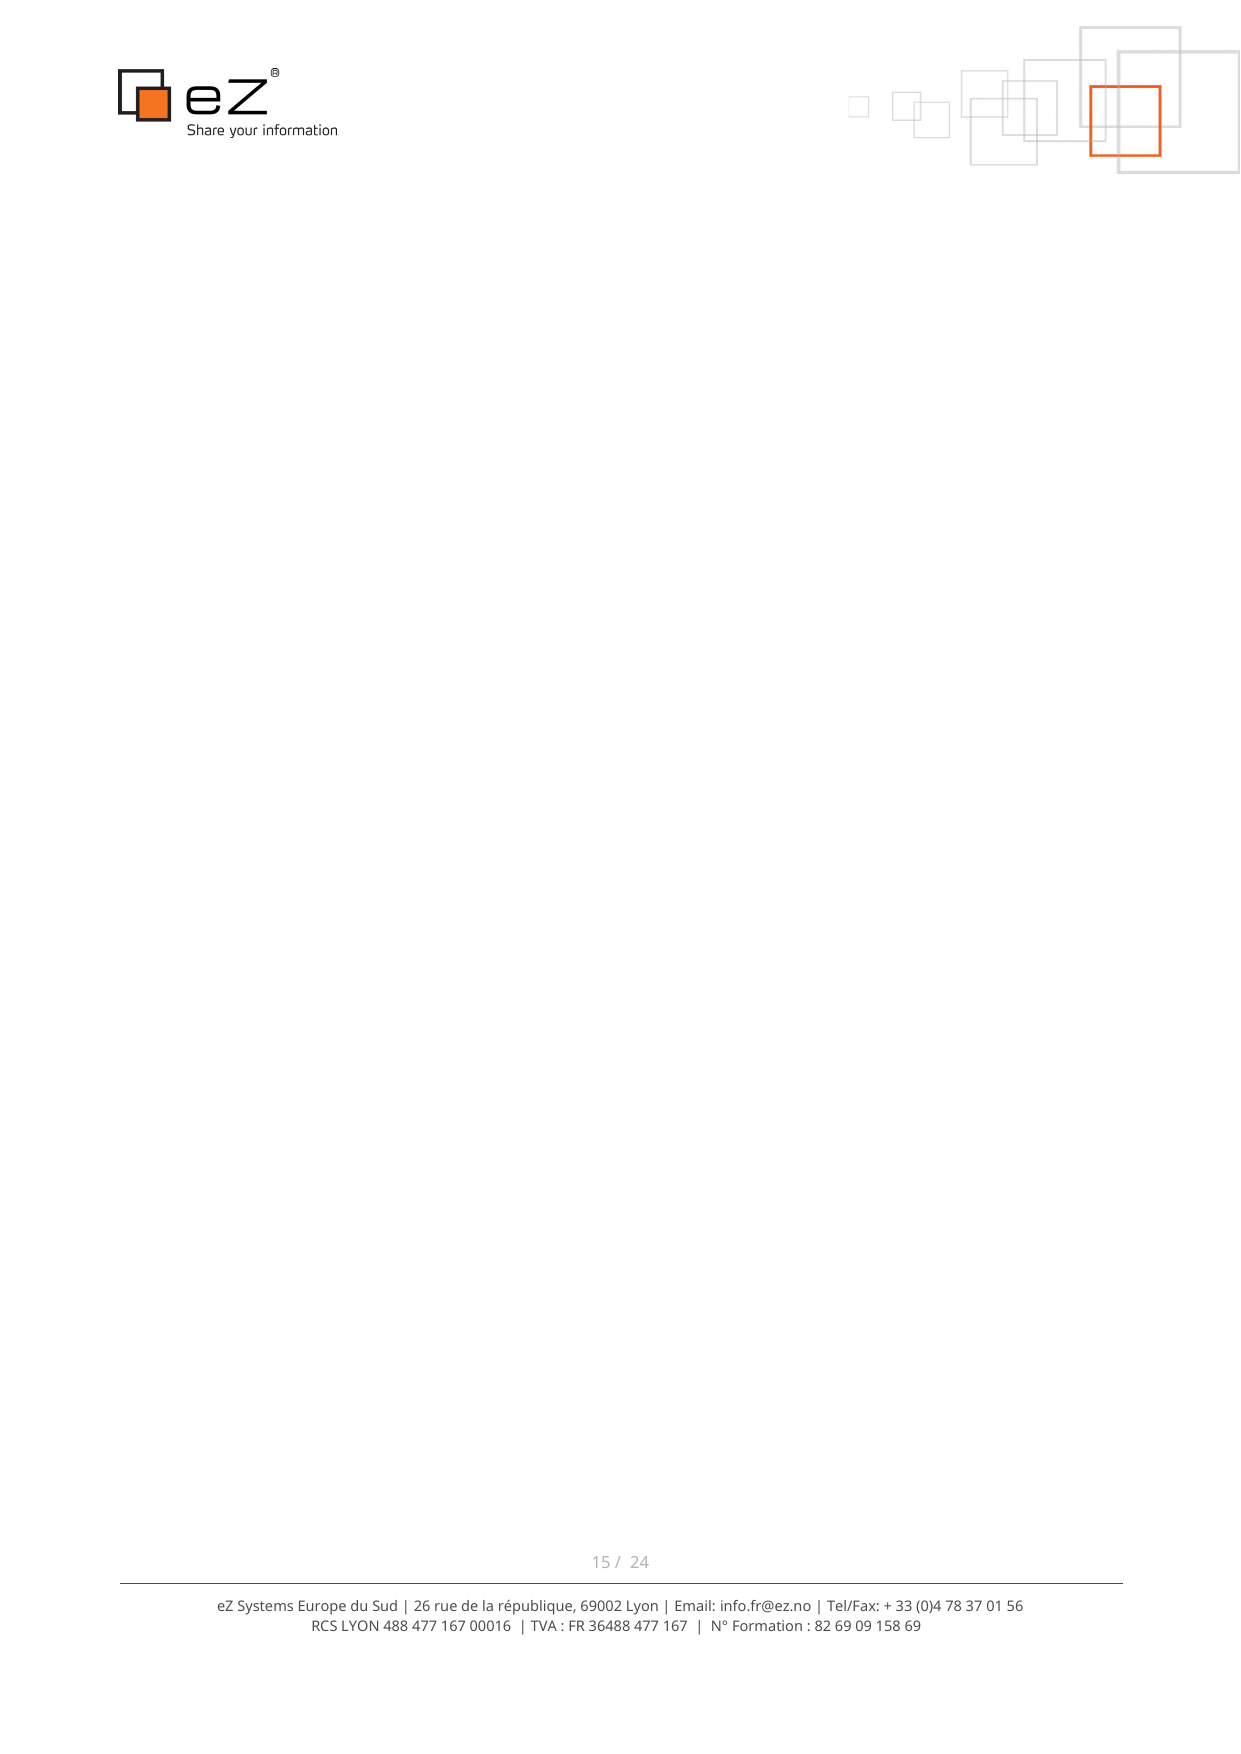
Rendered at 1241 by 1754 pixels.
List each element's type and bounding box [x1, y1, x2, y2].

picture [848, 26, 1240, 174]
picture [118, 68, 442, 187]
